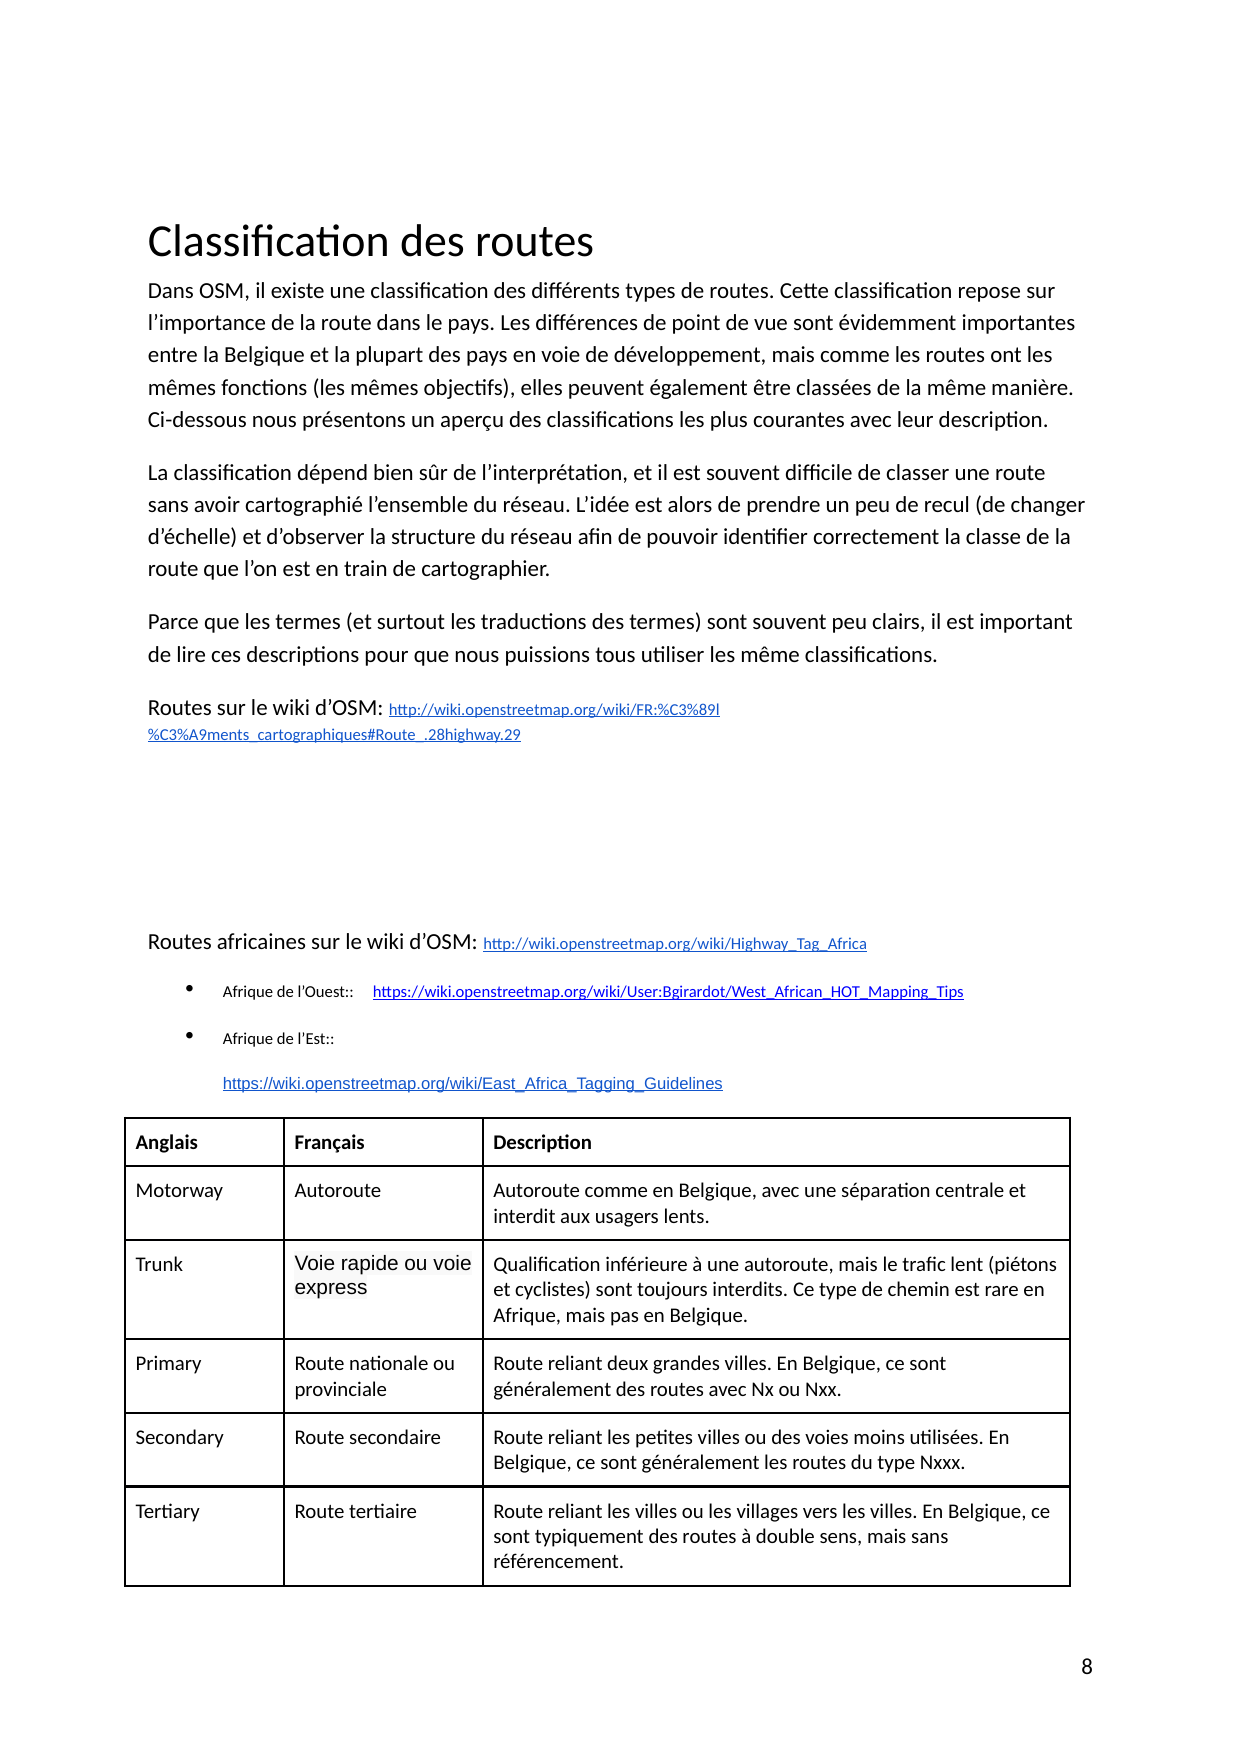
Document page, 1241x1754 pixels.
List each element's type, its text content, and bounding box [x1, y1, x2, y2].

table_cell Motorway [126, 1167, 283, 1239]
table_cell Trunk [126, 1241, 283, 1338]
text Routes africaines sur le wiki d’OSM: http://wiki.openstreetmap.org/wiki/Highway_Tag_Africa [148, 927, 1093, 955]
list Afrique de l’Est:: [185, 1027, 1093, 1049]
table_cell Route reliant les petites villes ou des voies moins utilisées. En Belgique, ce sont généralement les routes du type Nxxx. [484, 1414, 1069, 1485]
text La classification dépend bien sûr de l’interprétation, et il est souvent difficile de classer une route sans avoir cartographié l’ensemble du réseau. L’idée est alors de prendre un peu de recul (de changer d’échelle) et d’observer la structure du réseau afin de pouvoir identifier correctement la classe de la route que l’on est en train de cartographier. [148, 458, 1093, 582]
text Dans OSM, il existe une classification des différents types de routes. Cette classification repose sur l’importance de la route dans le pays. Les différences de point de vue sont évidemment importantes entre la Belgique et la plupart des pays en voie de développement, mais comme les routes ont les mêmes fonctions (les mêmes objectifs), elles peuvent également être classées de la même manière. Ci-dessous nous présentons un aperçu des classifications les plus courantes avec leur description. [148, 276, 1093, 433]
table_cell Autoroute [285, 1167, 482, 1239]
table_cell Primary [126, 1340, 283, 1412]
table_header Anglais [126, 1119, 283, 1165]
table_cell Secondary [126, 1414, 283, 1485]
table_cell Route reliant deux grandes villes. En Belgique, ce sont généralement des routes avec Nx ou Nxx. [484, 1340, 1069, 1412]
text Routes sur le wiki d’OSM: http://wiki.openstreetmap.org/wiki/FR:%C3%89l%C3%A9ments_cartographiques#Route_.28highway.29 [148, 693, 1093, 744]
table_cell Route secondaire [285, 1414, 482, 1485]
table_cell Route tertiaire [285, 1488, 482, 1584]
table_header Français [285, 1119, 482, 1165]
table_header Description [484, 1119, 1069, 1165]
table_cell Route reliant les villes ou les villages vers les villes. En Belgique, ce sont typiquement des routes à double sens, mais sans référencement. [484, 1488, 1069, 1584]
table_cell Autoroute comme en Belgique, avec une séparation centrale et interdit aux usagers lents. [484, 1167, 1069, 1239]
table_cell Tertiary [126, 1488, 283, 1584]
text Parce que les termes (et surtout les traductions des termes) sont souvent peu clairs, il est important de lire ces descriptions pour que nous puissions tous utiliser les même classifications. [148, 607, 1093, 668]
table_cell Qualification inférieure à une autoroute, mais le trafic lent (piétons et cyclistes) sont toujours interdits. Ce type de chemin est rare en Afrique, mais pas en Belgique. [484, 1241, 1069, 1338]
list Afrique de l’Ouest:: https://wiki.openstreetmap.org/wiki/User:Bgirardot/West_African_HOT_Mapping_Tips [185, 980, 1093, 1003]
text Classification des routes [148, 212, 1093, 268]
list https://wiki.openstreetmap.org/wiki/East_Africa_Tagging_Guidelines [185, 1074, 1093, 1093]
table_cell Route nationale ou provinciale [285, 1340, 482, 1412]
table_cell Voie rapide ou voie express [285, 1241, 482, 1338]
